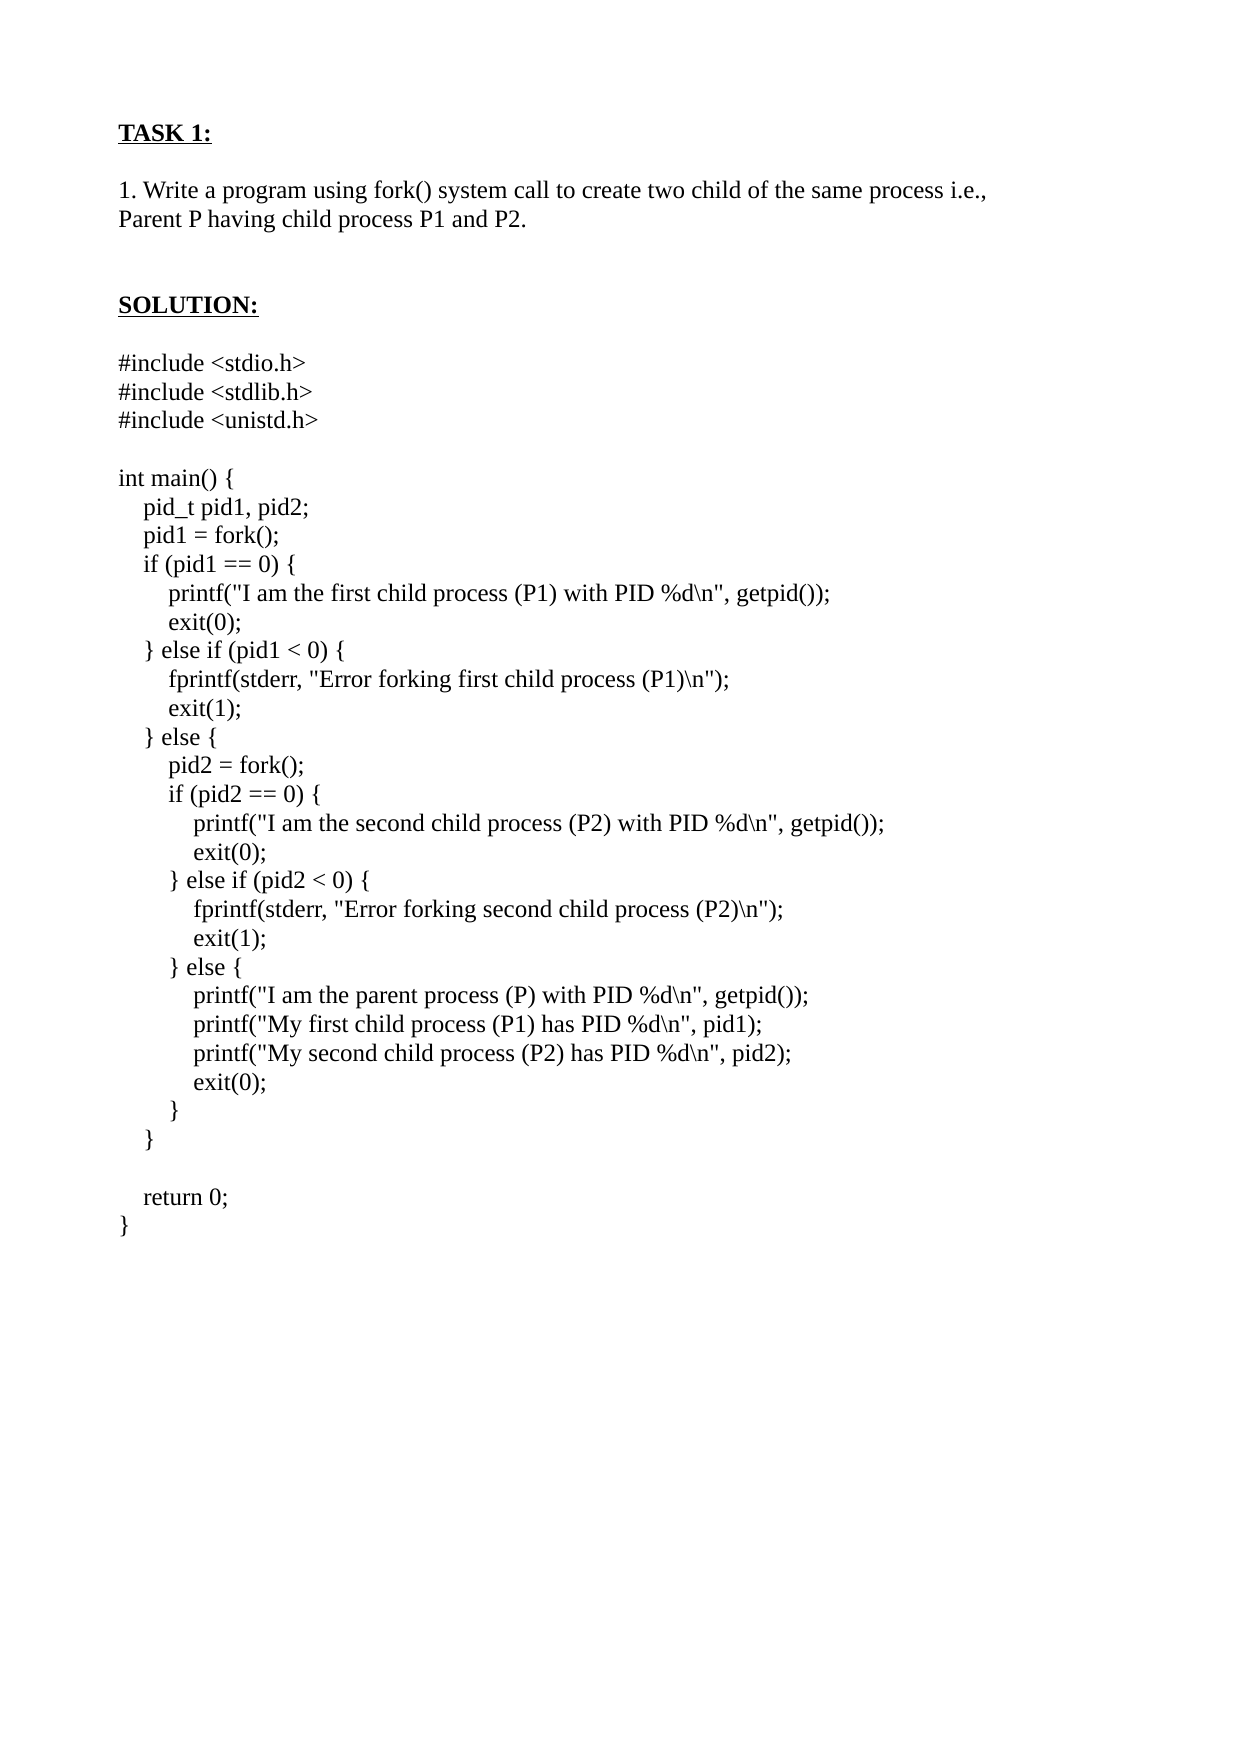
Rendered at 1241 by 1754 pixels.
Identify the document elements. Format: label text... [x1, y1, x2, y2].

text printf("I am the first child process (P1) with PID %d\n", getpid()); [118, 578, 1122, 607]
text if (pid2 == 0) { [118, 779, 1122, 808]
text } else if (pid1 < 0) { [118, 636, 1122, 664]
text Parent P having child process P1 and P2. [118, 204, 1122, 233]
text SOLUTION: [118, 291, 1122, 319]
text } [118, 1096, 1122, 1124]
text pid_t pid1, pid2; [118, 492, 1122, 521]
text pid2 = fork(); [118, 751, 1122, 779]
text 1. Write a program using fork() system call to create two child of the same process i.e., [118, 176, 1122, 204]
text exit(1); [118, 923, 1122, 952]
text #include <stdlib.h> [118, 377, 1122, 406]
text } [118, 1211, 1122, 1239]
text printf("I am the second child process (P2) with PID %d\n", getpid()); [118, 808, 1122, 837]
text #include <unistd.h> [118, 406, 1122, 434]
text TASK 1: [118, 118, 1122, 147]
text #include <stdio.h> [118, 348, 1122, 377]
text exit(0); [118, 607, 1122, 636]
text fprintf(stderr, "Error forking first child process (P1)\n"); [118, 664, 1122, 693]
text printf("My first child process (P1) has PID %d\n", pid1); [118, 1009, 1122, 1038]
text printf("I am the parent process (P) with PID %d\n", getpid()); [118, 981, 1122, 1009]
text return 0; [118, 1182, 1122, 1211]
text fprintf(stderr, "Error forking second child process (P2)\n"); [118, 894, 1122, 923]
text exit(0); [118, 837, 1122, 866]
text exit(1); [118, 693, 1122, 722]
text printf("My second child process (P2) has PID %d\n", pid2); [118, 1038, 1122, 1067]
text } [118, 1124, 1122, 1153]
text } else { [118, 722, 1122, 751]
text } else if (pid2 < 0) { [118, 866, 1122, 894]
text } else { [118, 952, 1122, 981]
text pid1 = fork(); [118, 521, 1122, 549]
text if (pid1 == 0) { [118, 549, 1122, 578]
text exit(0); [118, 1067, 1122, 1096]
text int main() { [118, 463, 1122, 492]
